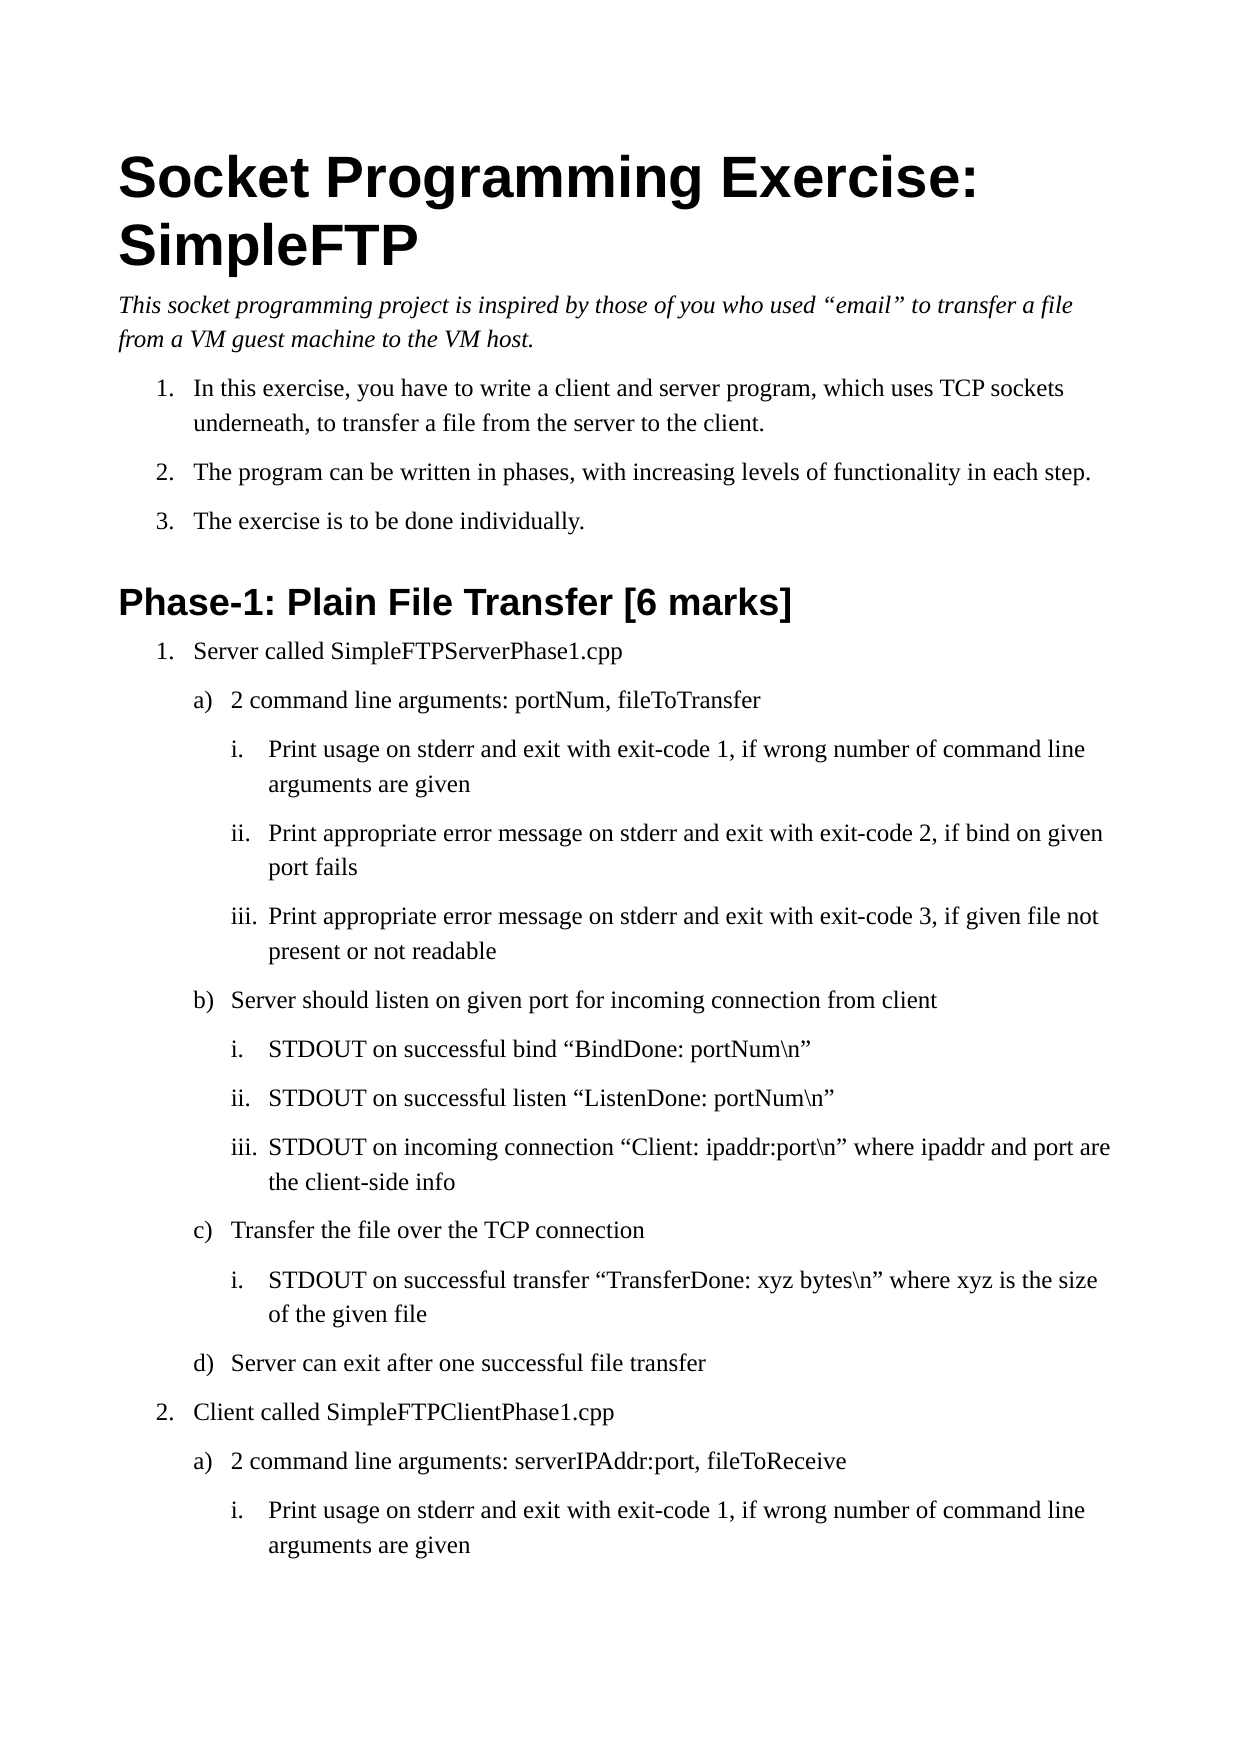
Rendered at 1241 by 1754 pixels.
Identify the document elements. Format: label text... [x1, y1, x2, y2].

list The program can be written in phases, with increasing levels of functionality in each step. [156, 457, 1122, 486]
list Transfer the file over the TCP connection [193, 1216, 1122, 1244]
text This socket programming project is inspired by those of you who used “email” to transfer a file from a VM guest machine to the VM host. [118, 290, 1122, 353]
list Server should listen on given port for incoming connection from client [193, 985, 1122, 1014]
list 2 command line arguments: portNum, fileToTransfer [193, 685, 1122, 714]
list Server can exit after one successful file transfer [193, 1348, 1122, 1377]
list 2 command line arguments: serverIPAddr:port, fileToReceive [193, 1446, 1122, 1475]
list Print usage on stderr and exit with exit-code 1, if wrong number of command line arguments are given [231, 1495, 1122, 1559]
list STDOUT on successful bind “BindDone: portNum\n” [231, 1034, 1122, 1063]
list The exercise is to be done individually. [156, 506, 1122, 535]
list In this exercise, you have to write a client and server program, which uses TCP sockets underneath, to transfer a file from the server to the client. [156, 373, 1122, 437]
list STDOUT on incoming connection “Client: ipaddr:port\n” where ipaddr and port are the client-side info [231, 1132, 1122, 1195]
list STDOUT on successful listen “ListenDone: portNum\n” [231, 1083, 1122, 1112]
list Print appropriate error message on stderr and exit with exit-code 3, if given file not present or not readable [231, 901, 1122, 964]
list Print usage on stderr and exit with exit-code 1, if wrong number of command line arguments are given [231, 734, 1122, 797]
title Socket Programming Exercise: SimpleFTP [118, 143, 1122, 277]
list Server called SimpleFTPServerPhase1.cpp [156, 636, 1122, 665]
list STDOUT on successful transfer “TransferDone: xyz bytes\n” where xyz is the size of the given file [231, 1265, 1122, 1328]
subtitle Phase-1: Plain File Transfer [6 marks] [118, 580, 1122, 624]
list Client called SimpleFTPClientPhase1.cpp [156, 1397, 1122, 1426]
list Print appropriate error message on stderr and exit with exit-code 2, if bind on given port fails [231, 818, 1122, 881]
